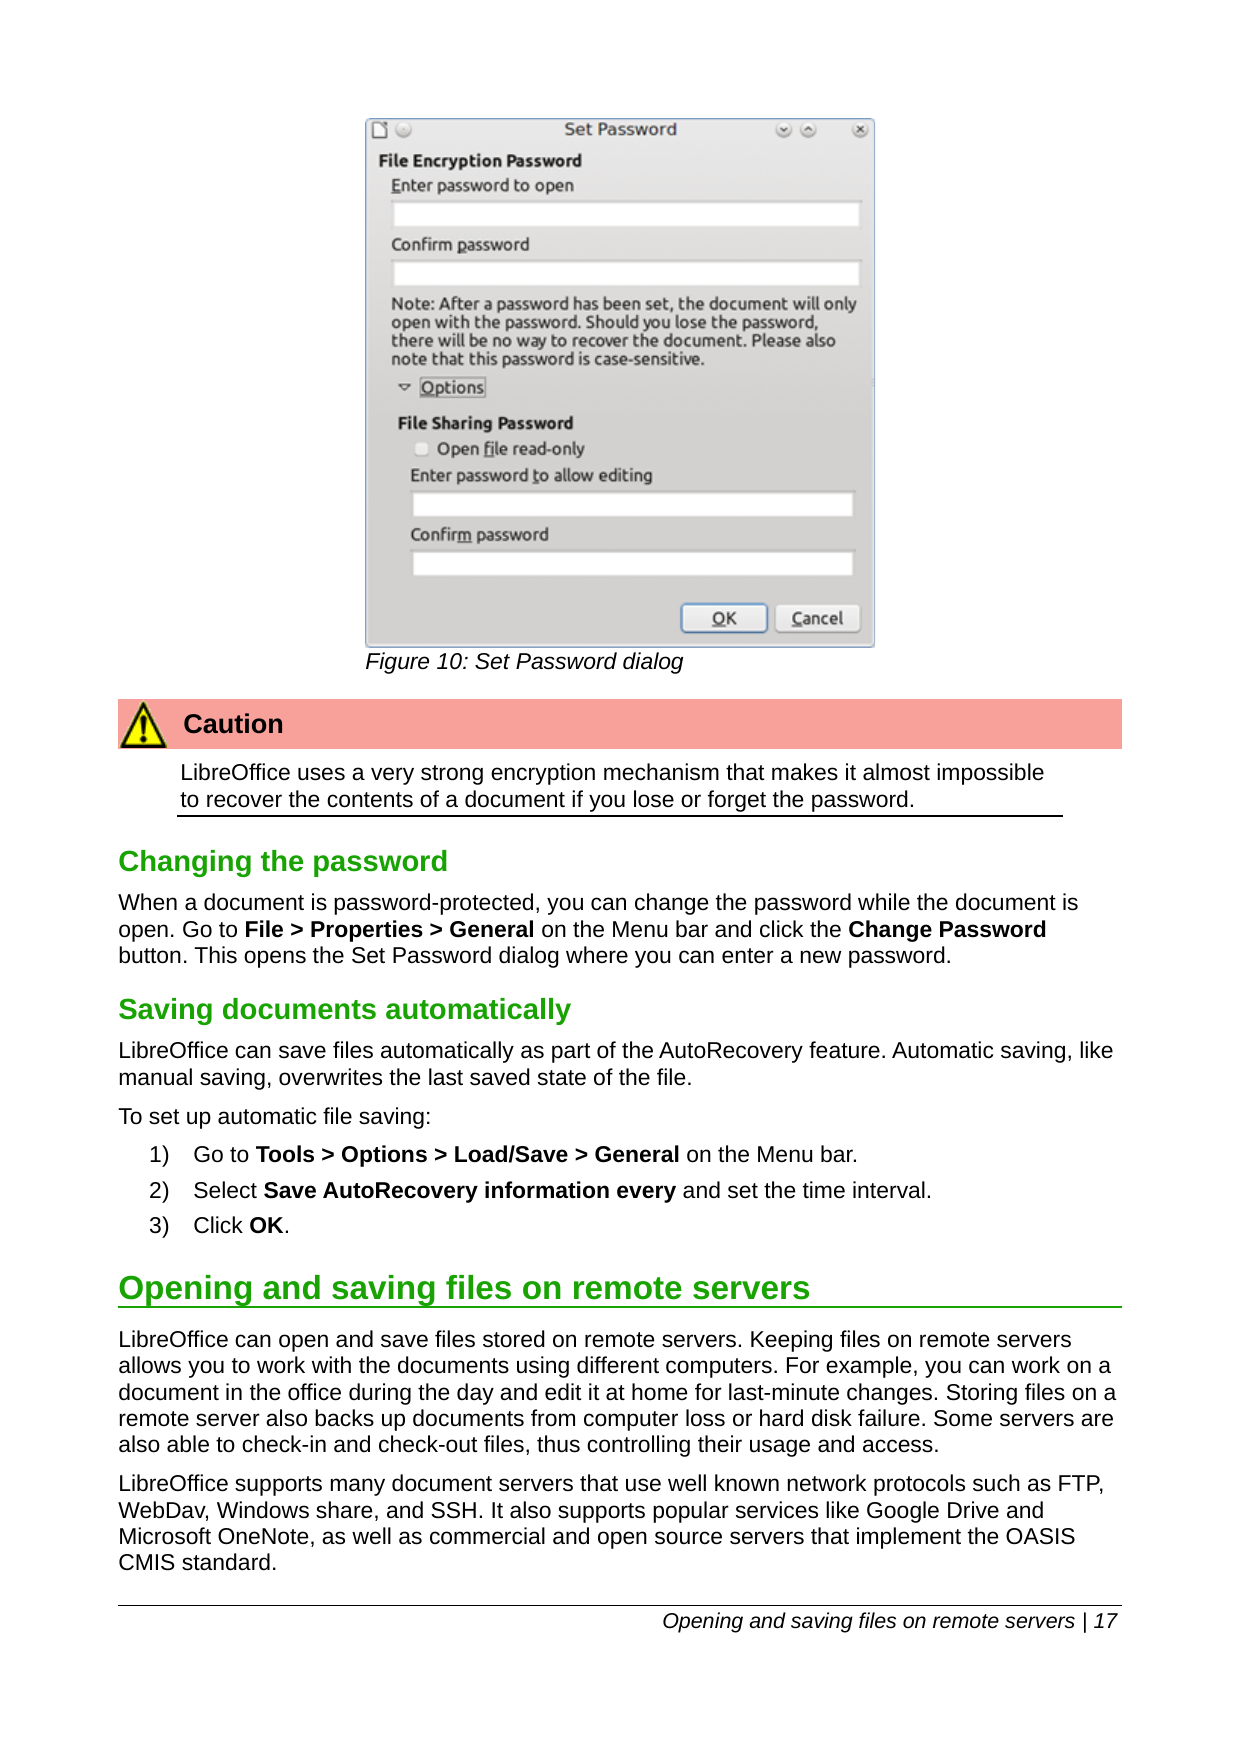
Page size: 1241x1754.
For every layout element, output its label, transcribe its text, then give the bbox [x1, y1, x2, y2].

text LibreOffice uses a very strong encryption mechanism that makes it almost impossible to recover the contents of a document if you lose or forget the password. [177, 756, 1063, 815]
text LibreOffice can save files automatically as part of the AutoRecovery feature. Automatic saving, like manual saving, overwrites the last saved state of the file. [118, 1037, 1122, 1090]
text LibreOffice can open and save files stored on remote servers. Keeping files on remote servers allows you to work with the documents using different computers. For example, you can work on a document in the office during the day and edit it at home for last-minute changes. Storing files on a remote server also backs up documents from computer loss or hard disk failure. Some servers are also able to check-in and check-out files, thus controlling their usage and access. [118, 1326, 1122, 1458]
list Select Save AutoRecovery information every and set the time interval. [169, 1177, 1122, 1203]
subtitle Caution [118, 699, 1122, 749]
subtitle Opening and saving files on remote servers [118, 1268, 1122, 1306]
text When a document is password-protected, you can change the password while the document is open. Go to File > Properties > General on the Menu bar and click the Change Password button. This opens the Set Password dialog where you can enter a new password. [118, 889, 1122, 968]
picture [119, 700, 167, 748]
subtitle Saving documents automatically [118, 992, 1122, 1026]
text To set up automatic file saving: [118, 1103, 1122, 1129]
subtitle Changing the password [118, 844, 1122, 878]
picture [365, 118, 876, 648]
text Figure 10: Set Password dialog [365, 648, 875, 674]
list Click OK. [169, 1212, 1122, 1238]
text LibreOffice supports many document servers that use well known network protocols such as FTP, WebDav, Windows share, and SSH. It also supports popular services like Google Drive and Microsoft OneNote, as well as commercial and open source servers that implement the OASIS CMIS standard. [118, 1470, 1122, 1576]
list Go to Tools > Options > Load/Save > General on the Menu bar. [169, 1141, 1122, 1168]
